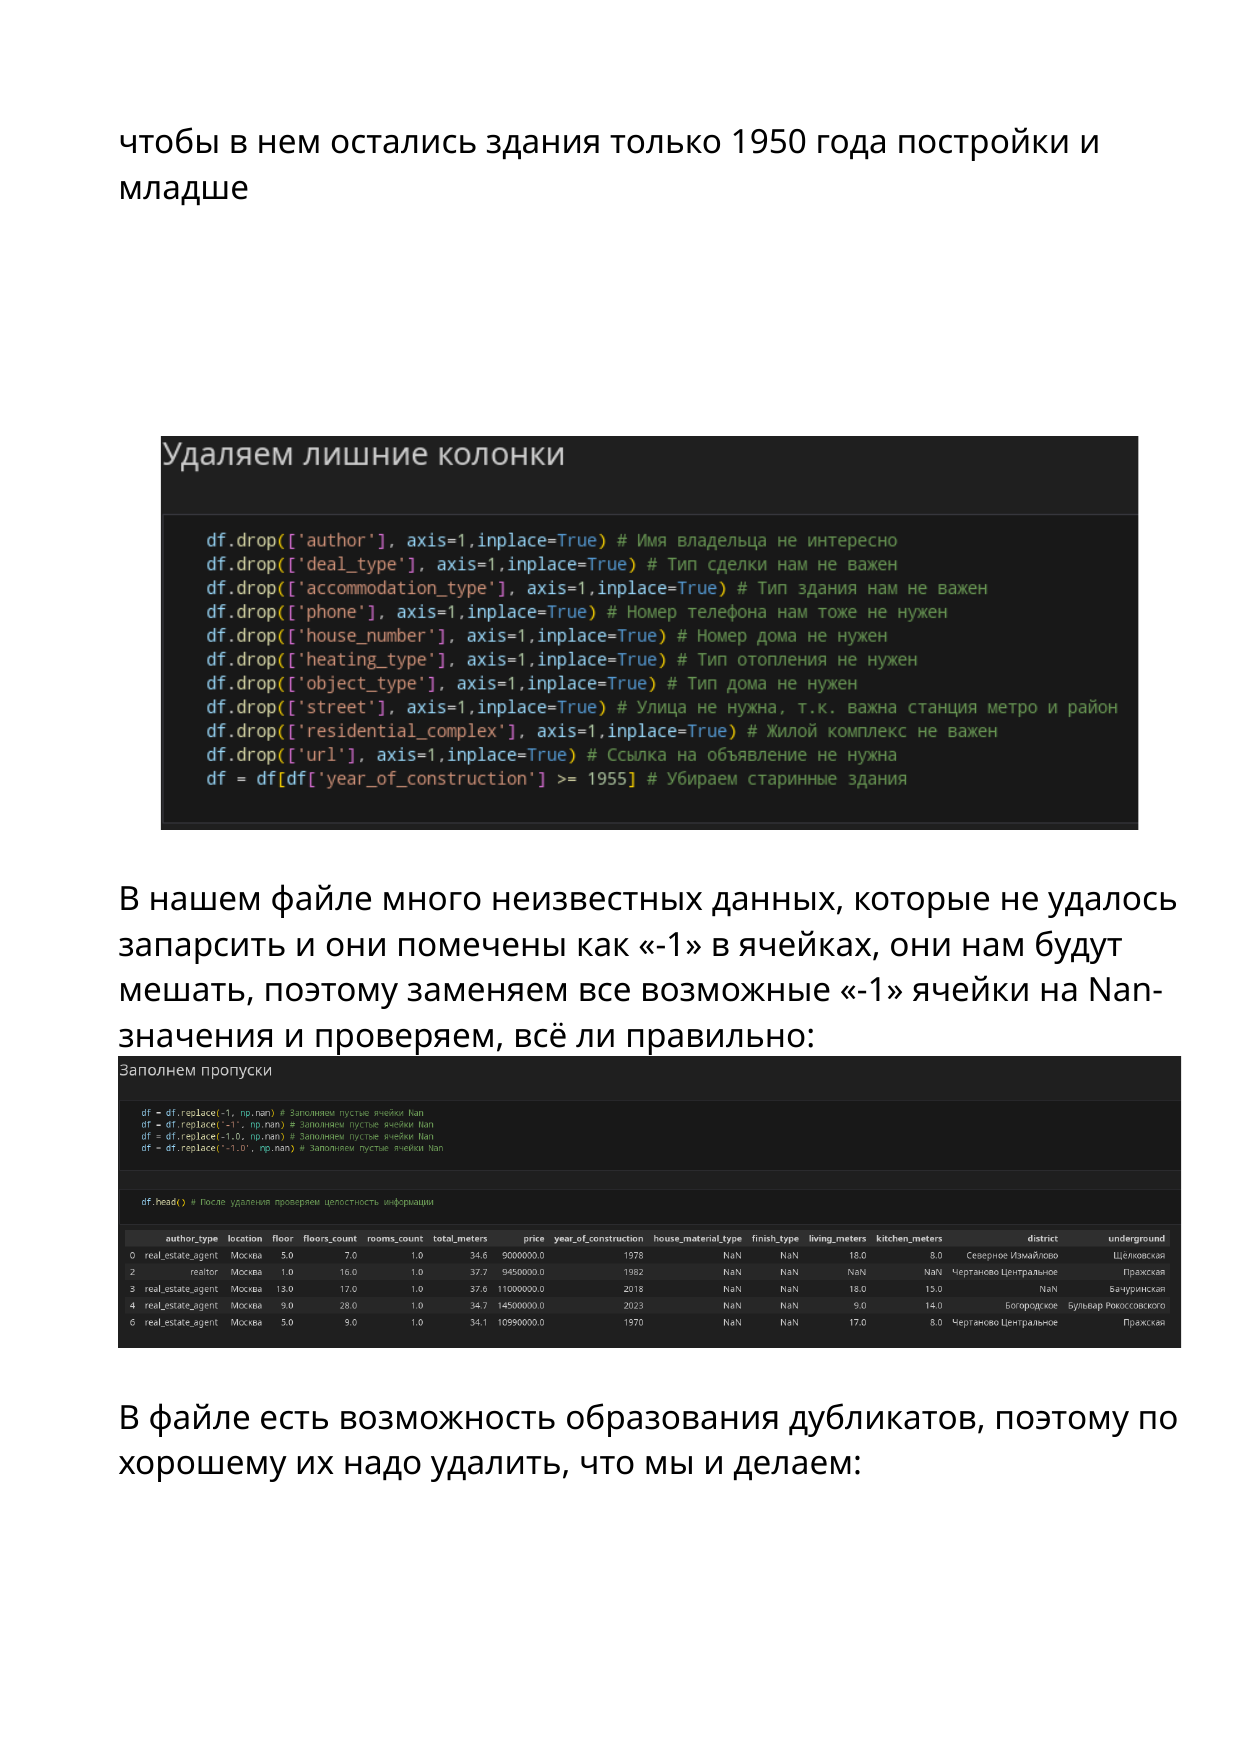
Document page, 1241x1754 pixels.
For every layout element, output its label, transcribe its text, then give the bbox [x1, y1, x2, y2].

picture [160, 436, 1139, 830]
text В файле есть возможность образования дубликатов, поэтому по хорошему их надо удалить, что мы и делаем: [118, 1393, 1181, 1484]
text чтобы в нем остались здания только 1950 года постройки и младше [118, 118, 1181, 209]
text В нашем файле много неизвестных данных, которые не удалось запарсить и они помечены как «-1» в ячейках, они нам будут мешать, поэтому заменяем все возможные «-1» ячейки на Nan-значения и проверяем, всё ли правильно: [118, 875, 1181, 1056]
picture [118, 1056, 1182, 1348]
